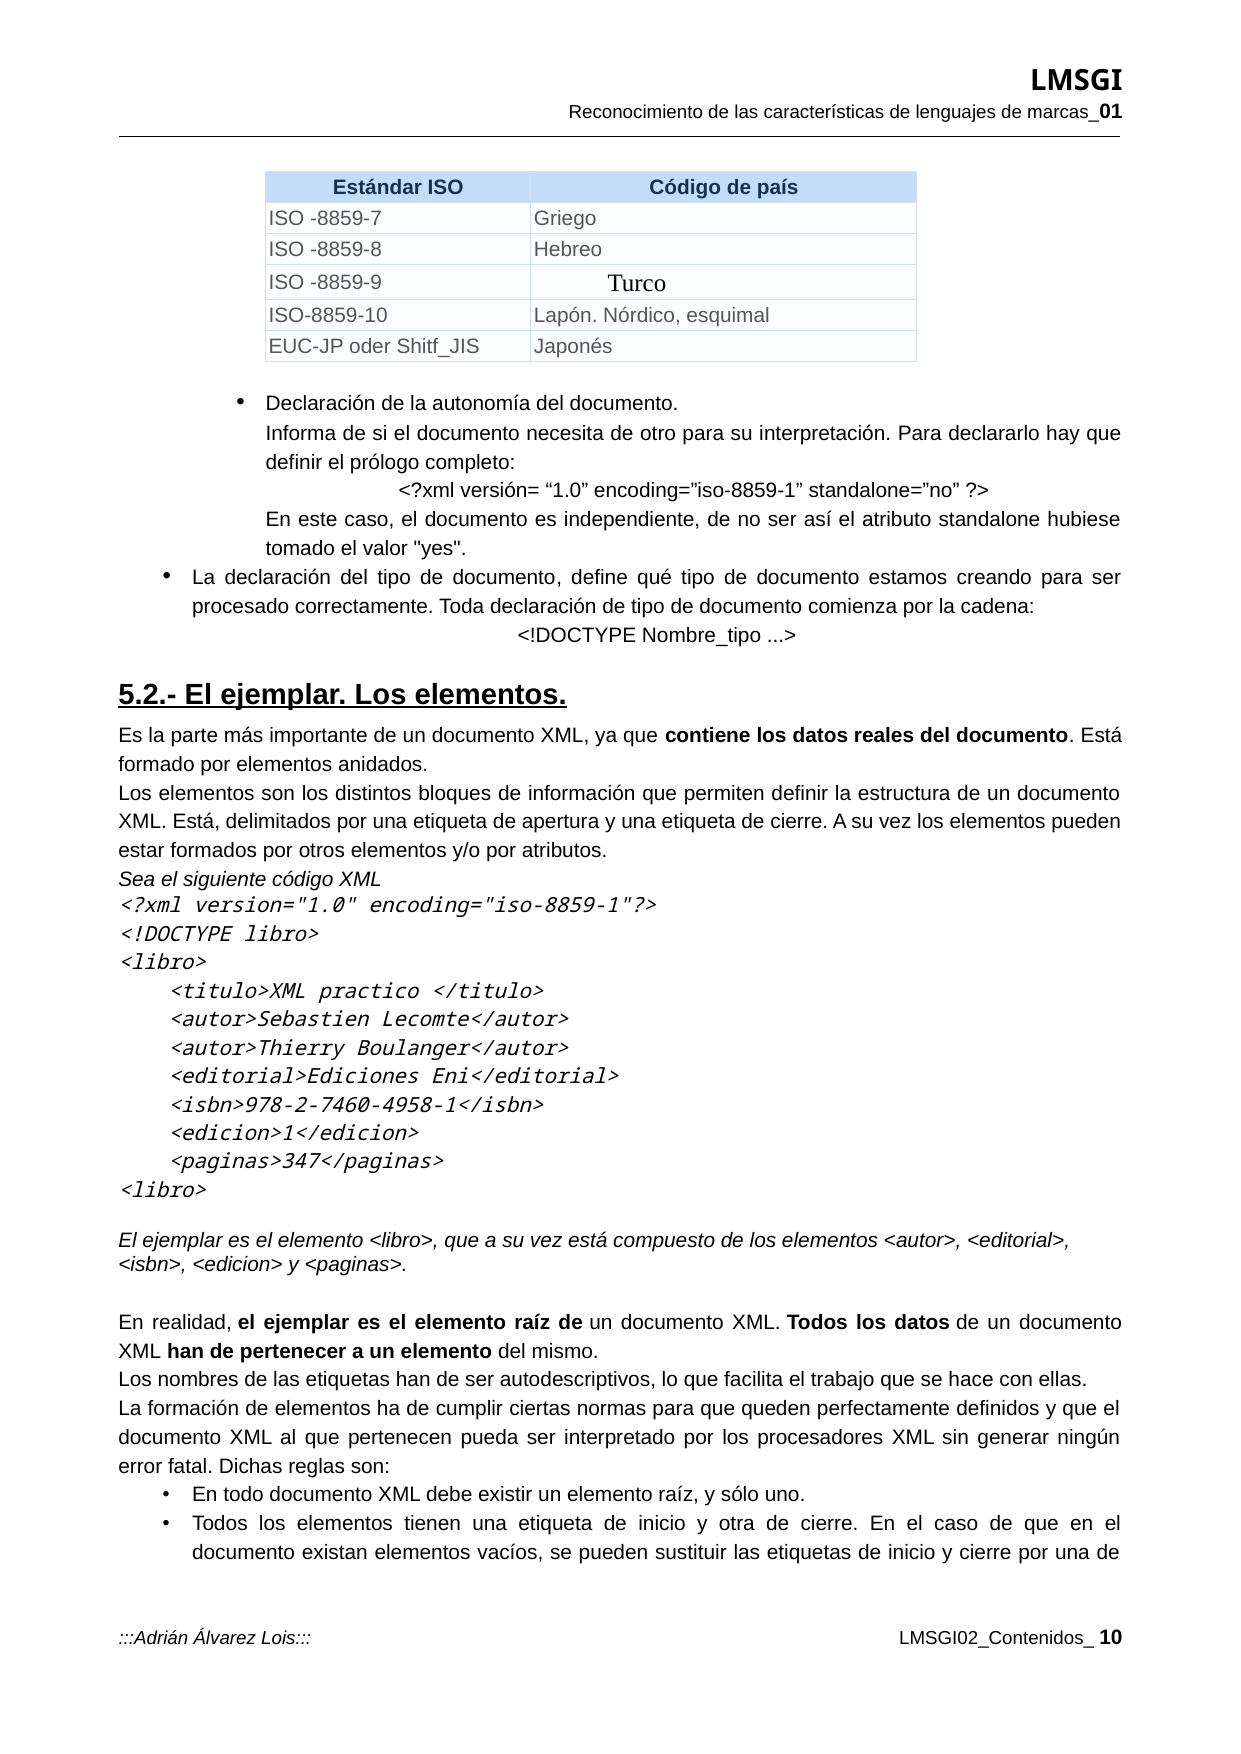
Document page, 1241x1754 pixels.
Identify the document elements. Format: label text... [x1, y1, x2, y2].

table_cell ISO -8859-8 [266, 234, 530, 264]
table_cell ISO-8859-10 [266, 300, 530, 330]
list <?xml versión= “1.0” encoding=”iso-8859-1” standalone=”no” ?> [236, 478, 1122, 502]
table_cell Lapón. Nórdico, esquimal [531, 300, 916, 330]
list En este caso, el documento es independiente, de no ser así el atributo standalone hubiese tomado el valor "yes". [236, 507, 1122, 560]
table_cell Japonés [531, 331, 916, 361]
subtitle 5.2.- El ejemplar. Los elementos. [118, 677, 1122, 710]
table_cell Hebreo [531, 234, 916, 264]
text Los elementos son los distintos bloques de información que permiten definir la estructura de un documento XML. Está, delimitados por una etiqueta de apertura y una etiqueta de cierre. A su vez los elementos pueden estar formados por otros elementos y/o por atributos. [118, 780, 1122, 862]
text En realidad, el ejemplar es el elemento raíz de un documento XML. Todos los datos de un documento XML han de pertenecer a un elemento del mismo. [118, 1310, 1122, 1362]
text <?xml version="1.0" encoding="iso-8859-1"?> [118, 891, 1122, 919]
text <edicion>1</edicion> [118, 1118, 1122, 1147]
list <!DOCTYPE Nombre_tipo ...> [162, 623, 1122, 647]
list En todo documento XML debe existir un elemento raíz, y sólo uno. [162, 1482, 1122, 1506]
table_cell Turco [531, 265, 916, 299]
text Sea el siguiente código XML [118, 867, 1122, 891]
list Todos los elementos tienen una etiqueta de inicio y otra de cierre. En el caso de que en el documento existan elementos vacíos, se pueden sustituir las etiquetas de inicio y cierre por una de [162, 1511, 1122, 1564]
table_cell ISO -8859-7 [266, 203, 530, 233]
list Informa de si el documento necesita de otro para su interpretación. Para declararlo hay que definir el prólogo completo: [236, 421, 1122, 473]
table_header Estándar ISO [266, 172, 530, 202]
list Declaración de la autonomía del documento. [236, 391, 1122, 416]
table_cell Griego [531, 203, 916, 233]
list La declaración del tipo de documento, define qué tipo de documento estamos creando para ser procesado correctamente. Toda declaración de tipo de documento comienza por la cadena: [162, 564, 1122, 618]
text <autor>Sebastien Lecomte</autor> [118, 1004, 1122, 1033]
text <paginas>347</paginas> [118, 1147, 1122, 1175]
text <libro> [118, 947, 1122, 976]
table_header Código de país [531, 172, 916, 202]
text <autor>Thierry Boulanger</autor> [118, 1033, 1122, 1061]
text La formación de elementos ha de cumplir ciertas normas para que queden perfectamente definidos y que el documento XML al que pertenecen pueda ser interpretado por los procesadores XML sin generar ningún error fatal. Dichas reglas son: [118, 1396, 1122, 1477]
text <!DOCTYPE libro> [118, 919, 1122, 947]
text <editorial>Ediciones Eni</editorial> [118, 1061, 1122, 1090]
text <libro> [118, 1175, 1122, 1203]
text El ejemplar es el elemento <libro>, que a su vez está compuesto de los elementos <autor>, <editorial>, <isbn>, <edicion> y <paginas>. [118, 1203, 1122, 1275]
text <isbn>978-2-7460-4958-1</isbn> [118, 1090, 1122, 1118]
table_cell EUC-JP oder Shitf_JIS [266, 331, 530, 361]
text <titulo>XML practico </titulo> [118, 976, 1122, 1004]
text Es la parte más importante de un documento XML, ya que contiene los datos reales del documento. Está formado por elementos anidados. [118, 723, 1122, 776]
text Los nombres de las etiquetas han de ser autodescriptivos, lo que facilita el trabajo que se hace con ellas. [118, 1367, 1122, 1391]
table_cell ISO -8859-9 [266, 265, 530, 299]
